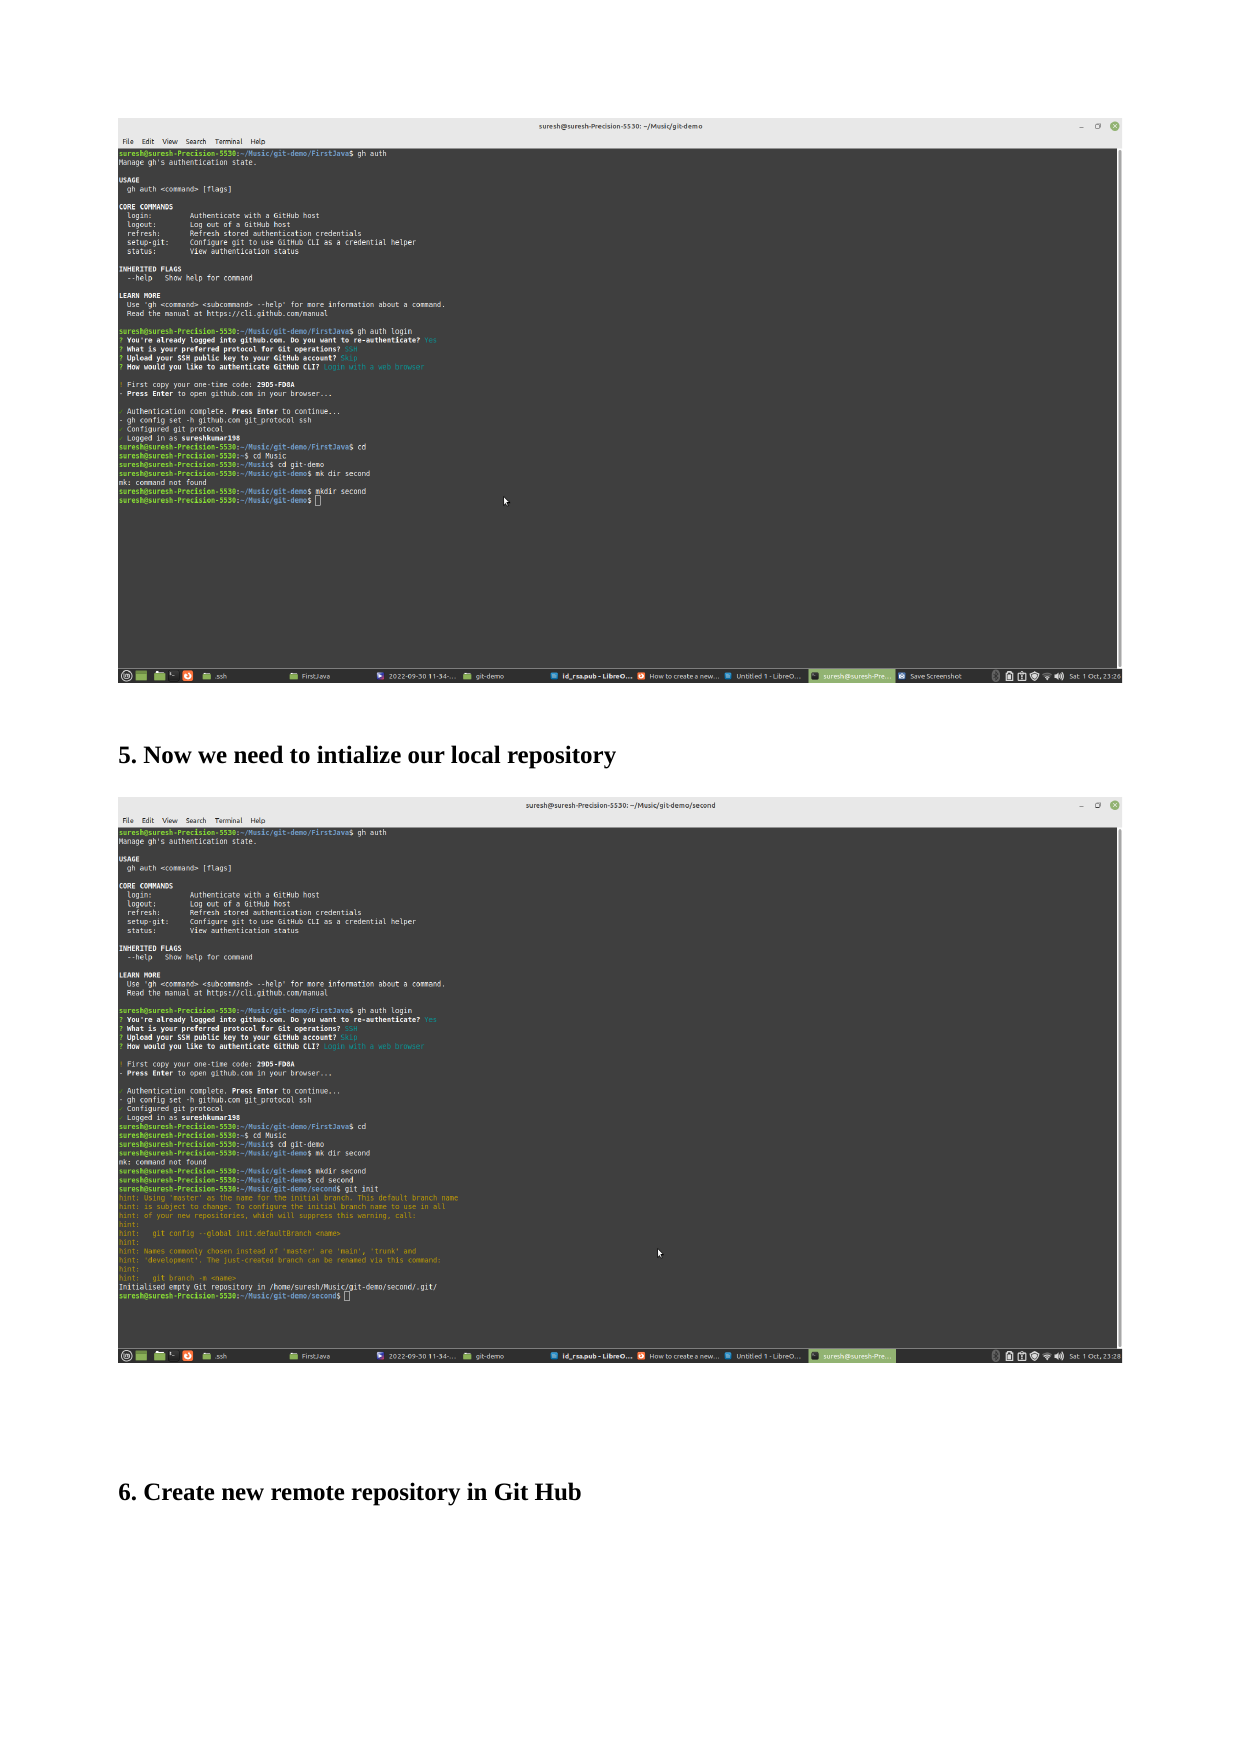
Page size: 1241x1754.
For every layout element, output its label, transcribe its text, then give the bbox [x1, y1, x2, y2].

picture [118, 797, 1123, 1363]
text 5. Now we need to intialize our local repository [118, 740, 1122, 769]
text 6. Create new remote repository in Git Hub [118, 1477, 1122, 1506]
picture [118, 118, 1123, 683]
